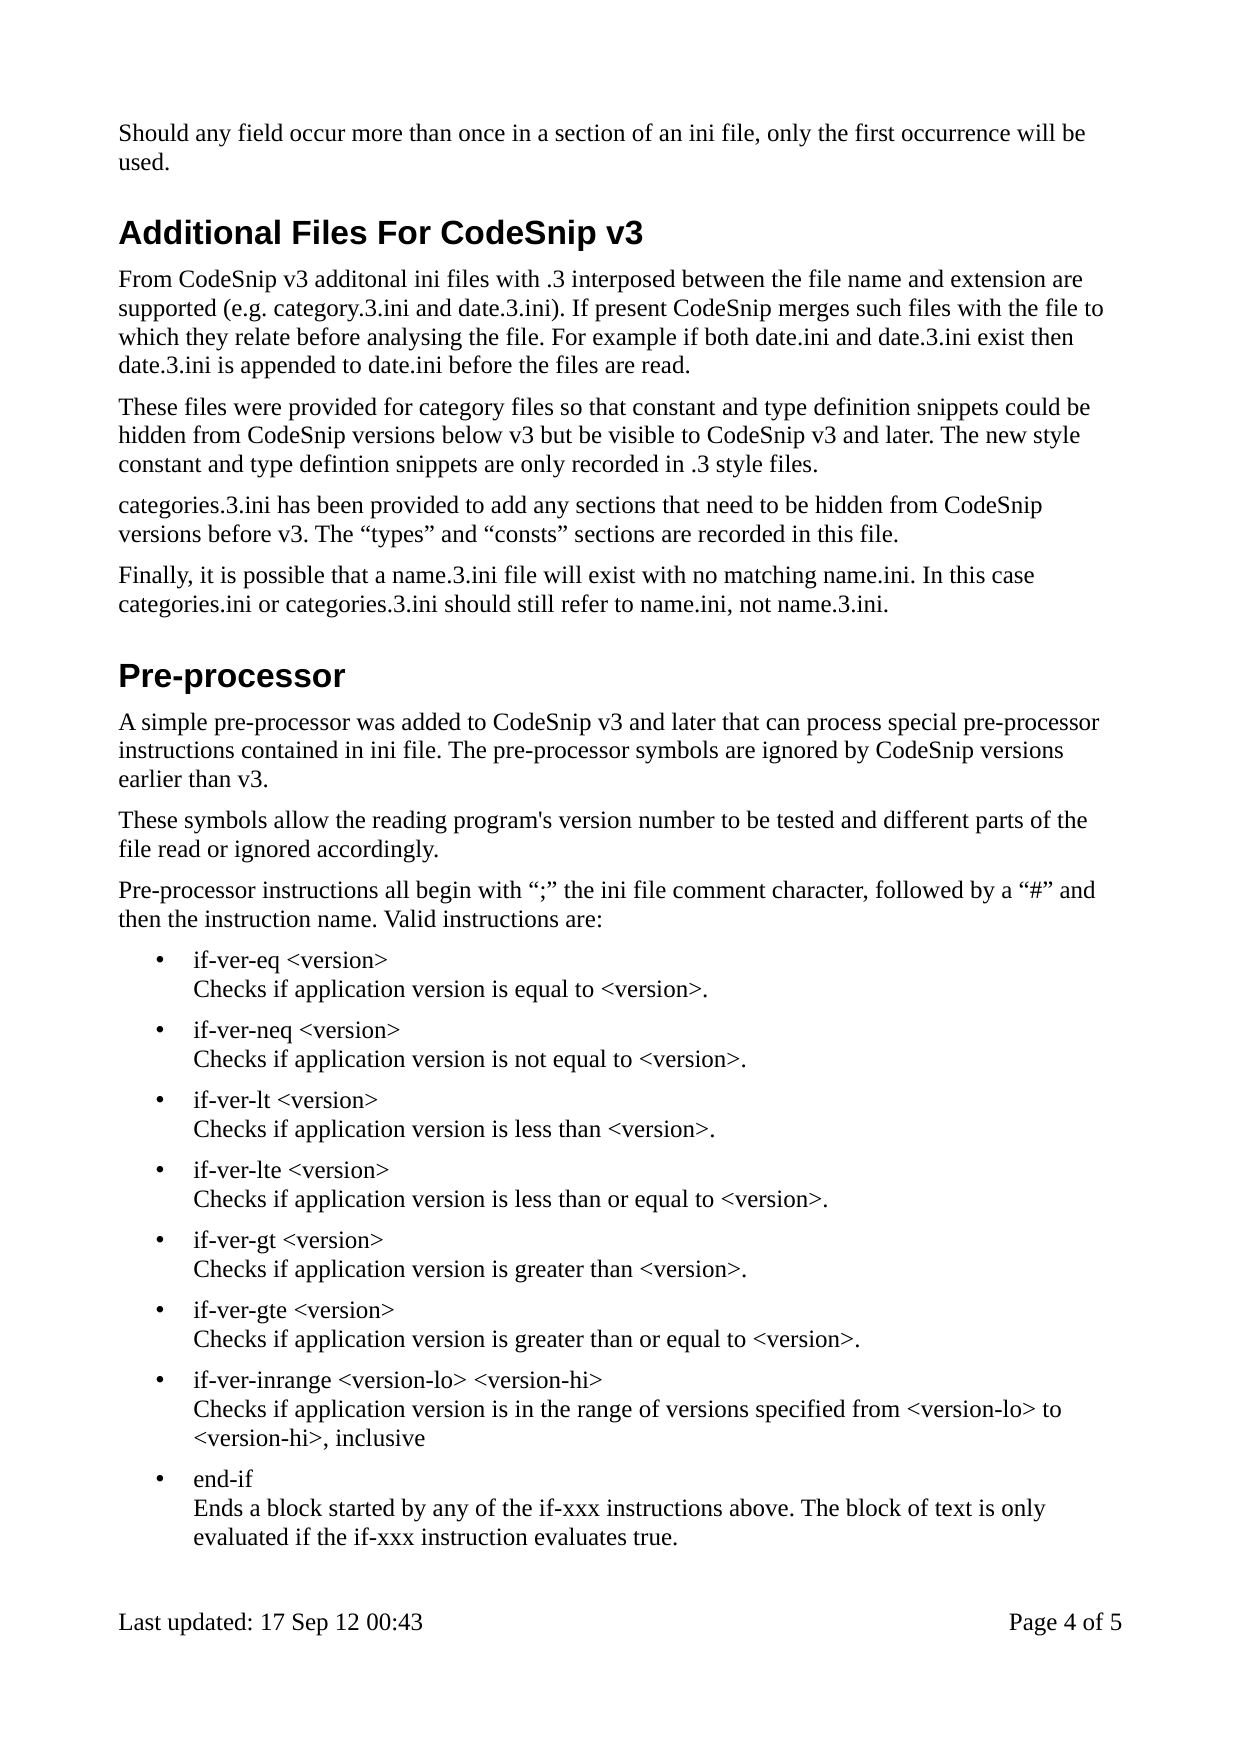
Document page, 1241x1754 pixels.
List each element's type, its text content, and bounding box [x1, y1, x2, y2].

text Pre-processor instructions all begin with “;” the ini file comment character, followed by a “#” and then the instruction name. Valid instructions are: [118, 875, 1122, 933]
text A simple pre-processor was added to CodeSnip v3 and later that can process special pre-processor instructions contained in ini file. The pre-processor symbols are ignored by CodeSnip versions earlier than v3. [118, 707, 1122, 793]
list end-if Ends a block started by any of the if-xxx instructions above. The block of text is only evaluated if the if-xxx instruction evaluates true. [156, 1464, 1122, 1550]
subtitle Pre-processor [118, 656, 1122, 694]
text These symbols allow the reading program's version number to be tested and different parts of the file read or ignored accordingly. [118, 805, 1122, 863]
list if-ver-lt <version> Checks if application version is less than <version>. [156, 1085, 1122, 1143]
subtitle Additional Files For CodeSnip v3 [118, 213, 1122, 252]
text From CodeSnip v3 additonal ini files with .3 interposed between the file name and extension are supported (e.g. category.3.ini and date.3.ini). If present CodeSnip merges such files with the file to which they relate before analysing the file. For example if both date.ini and date.3.ini exist then date.3.ini is appended to date.ini before the files are read. [118, 264, 1122, 379]
list if-ver-eq <version> Checks if application version is equal to <version>. [156, 945, 1122, 1003]
list if-ver-neq <version> Checks if application version is not equal to <version>. [156, 1015, 1122, 1073]
text Finally, it is possible that a name.3.ini file will exist with no matching name.ini. In this case categories.ini or categories.3.ini should still refer to name.ini, not name.3.ini. [118, 561, 1122, 618]
text categories.3.ini has been provided to add any sections that need to be hidden from CodeSnip versions before v3. The “types” and “consts” sections are recorded in this file. [118, 491, 1122, 548]
text Should any field occur more than once in a section of an ini file, only the first occurrence will be used. [118, 118, 1122, 176]
list if-ver-lte <version> Checks if application version is less than or equal to <version>. [156, 1155, 1122, 1213]
text These files were provided for category files so that constant and type definition snippets could be hidden from CodeSnip versions below v3 but be visible to CodeSnip v3 and later. The new style constant and type defintion snippets are only recorded in .3 style files. [118, 392, 1122, 478]
list if-ver-gte <version> Checks if application version is greater than or equal to <version>. [156, 1295, 1122, 1353]
list if-ver-gt <version> Checks if application version is greater than <version>. [156, 1225, 1122, 1283]
list if-ver-inrange <version-lo> <version-hi> Checks if application version is in the range of versions specified from <version-lo> to <version-hi>, inclusive [156, 1365, 1122, 1452]
